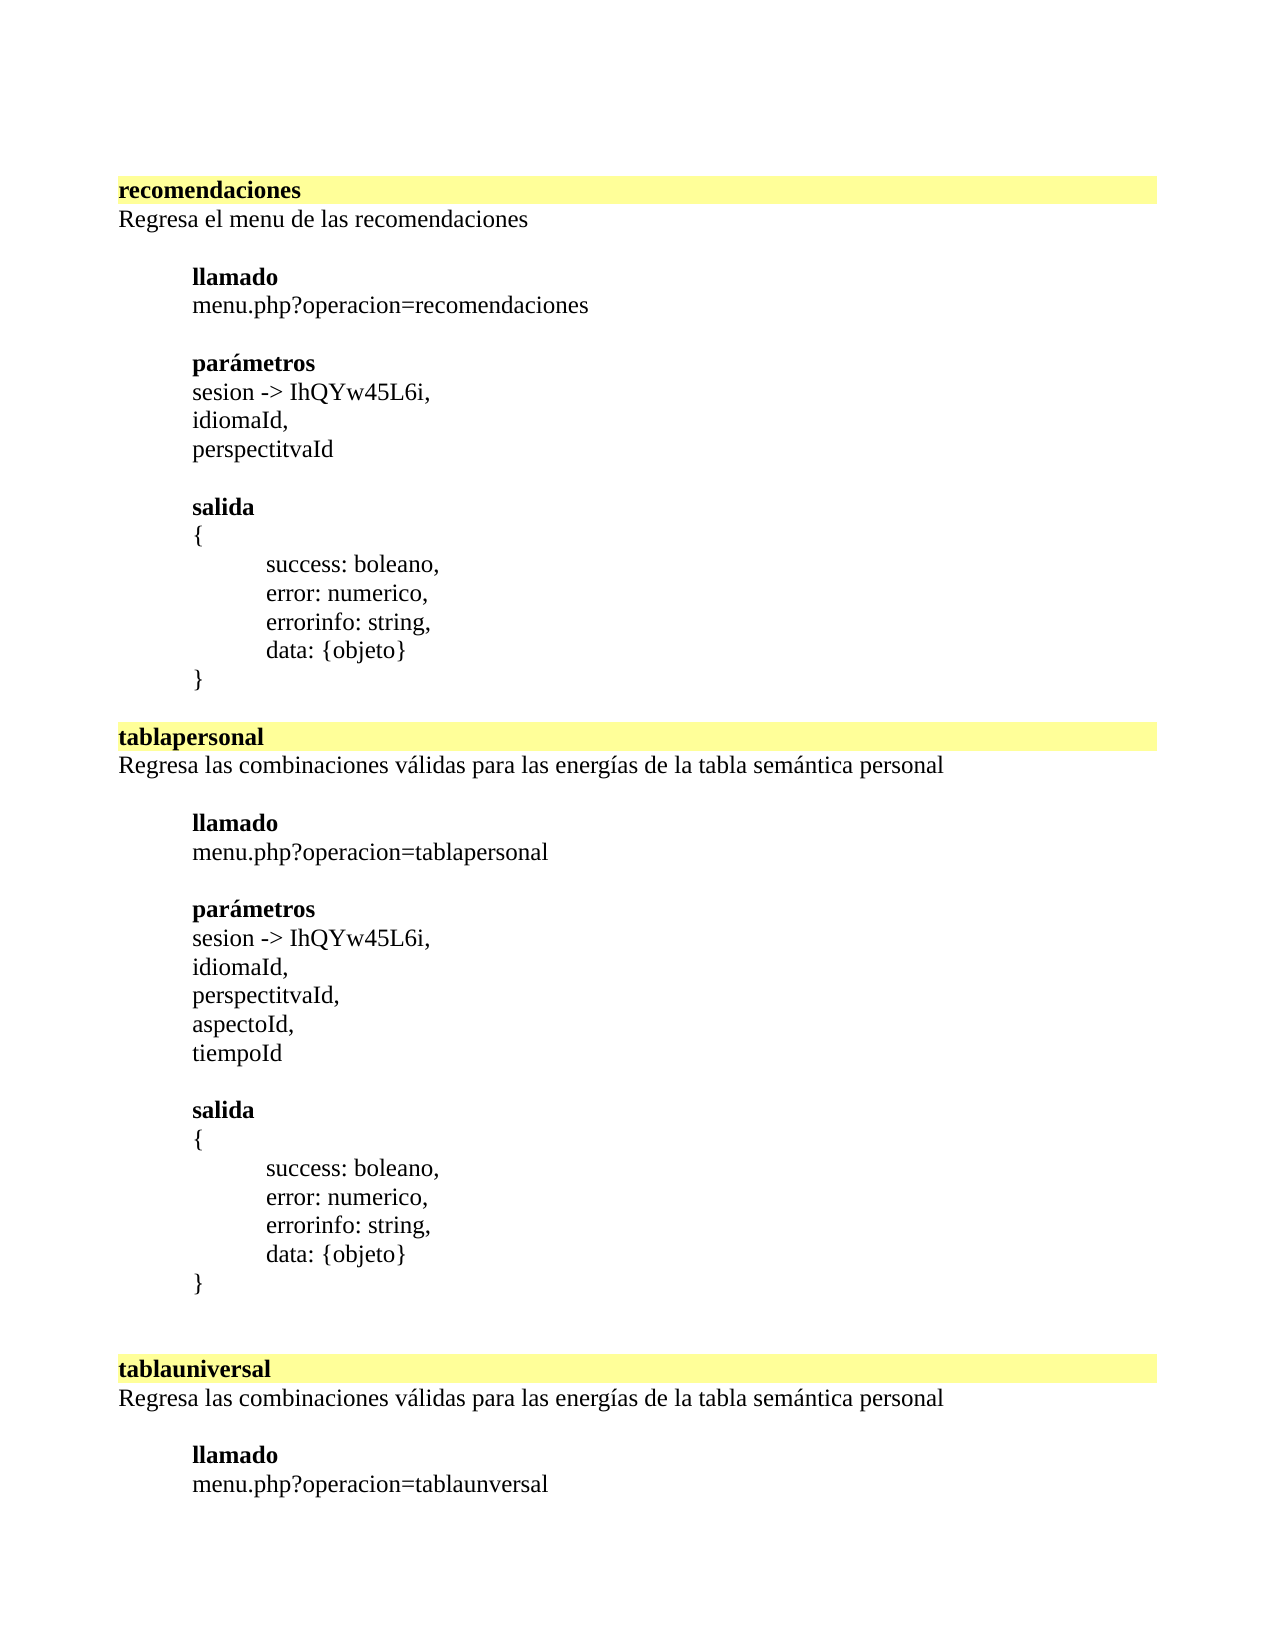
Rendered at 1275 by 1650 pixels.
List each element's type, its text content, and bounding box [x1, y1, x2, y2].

text error: numerico, [192, 578, 1157, 607]
text tablapersonal [118, 722, 1157, 751]
text success: boleano, [192, 1153, 1157, 1182]
text data: {objeto} [192, 1239, 1157, 1268]
text aspectoId, [192, 1009, 1157, 1038]
text sesion -> IhQYw45L6i, [192, 923, 1157, 952]
text idiomaId, [192, 952, 1157, 981]
text llamado [192, 808, 1157, 837]
text Regresa el menu de las recomendaciones [118, 204, 1157, 233]
text parámetros [192, 894, 1157, 923]
text menu.php?operacion=tablapersonal [192, 837, 1157, 866]
text data: {objeto} [192, 636, 1157, 664]
text Regresa las combinaciones válidas para las energías de la tabla semántica personal [118, 1383, 1157, 1412]
text tiempoId [192, 1038, 1157, 1067]
text salida [192, 1096, 1157, 1124]
text llamado [192, 1441, 1157, 1469]
text error: numerico, [192, 1182, 1157, 1211]
text menu.php?operacion=tablaunversal [192, 1469, 1157, 1498]
text idiomaId, [192, 406, 1157, 434]
text } [192, 664, 1157, 693]
text errorinfo: string, [192, 1211, 1157, 1239]
text success: boleano, [192, 549, 1157, 578]
text perspectitvaId [192, 434, 1157, 463]
text recomendaciones [118, 176, 1157, 204]
text sesion -> IhQYw45L6i, [192, 377, 1157, 406]
text tablauniversal [118, 1354, 1157, 1383]
text salida [192, 492, 1157, 521]
text menu.php?operacion=recomendaciones [192, 291, 1157, 319]
text llamado [192, 262, 1157, 291]
text { [192, 1124, 1157, 1153]
text Regresa las combinaciones válidas para las energías de la tabla semántica personal [118, 751, 1157, 779]
text } [192, 1268, 1157, 1297]
text { [192, 521, 1157, 549]
text errorinfo: string, [192, 607, 1157, 636]
text perspectitvaId, [192, 981, 1157, 1009]
text parámetros [192, 348, 1157, 377]
